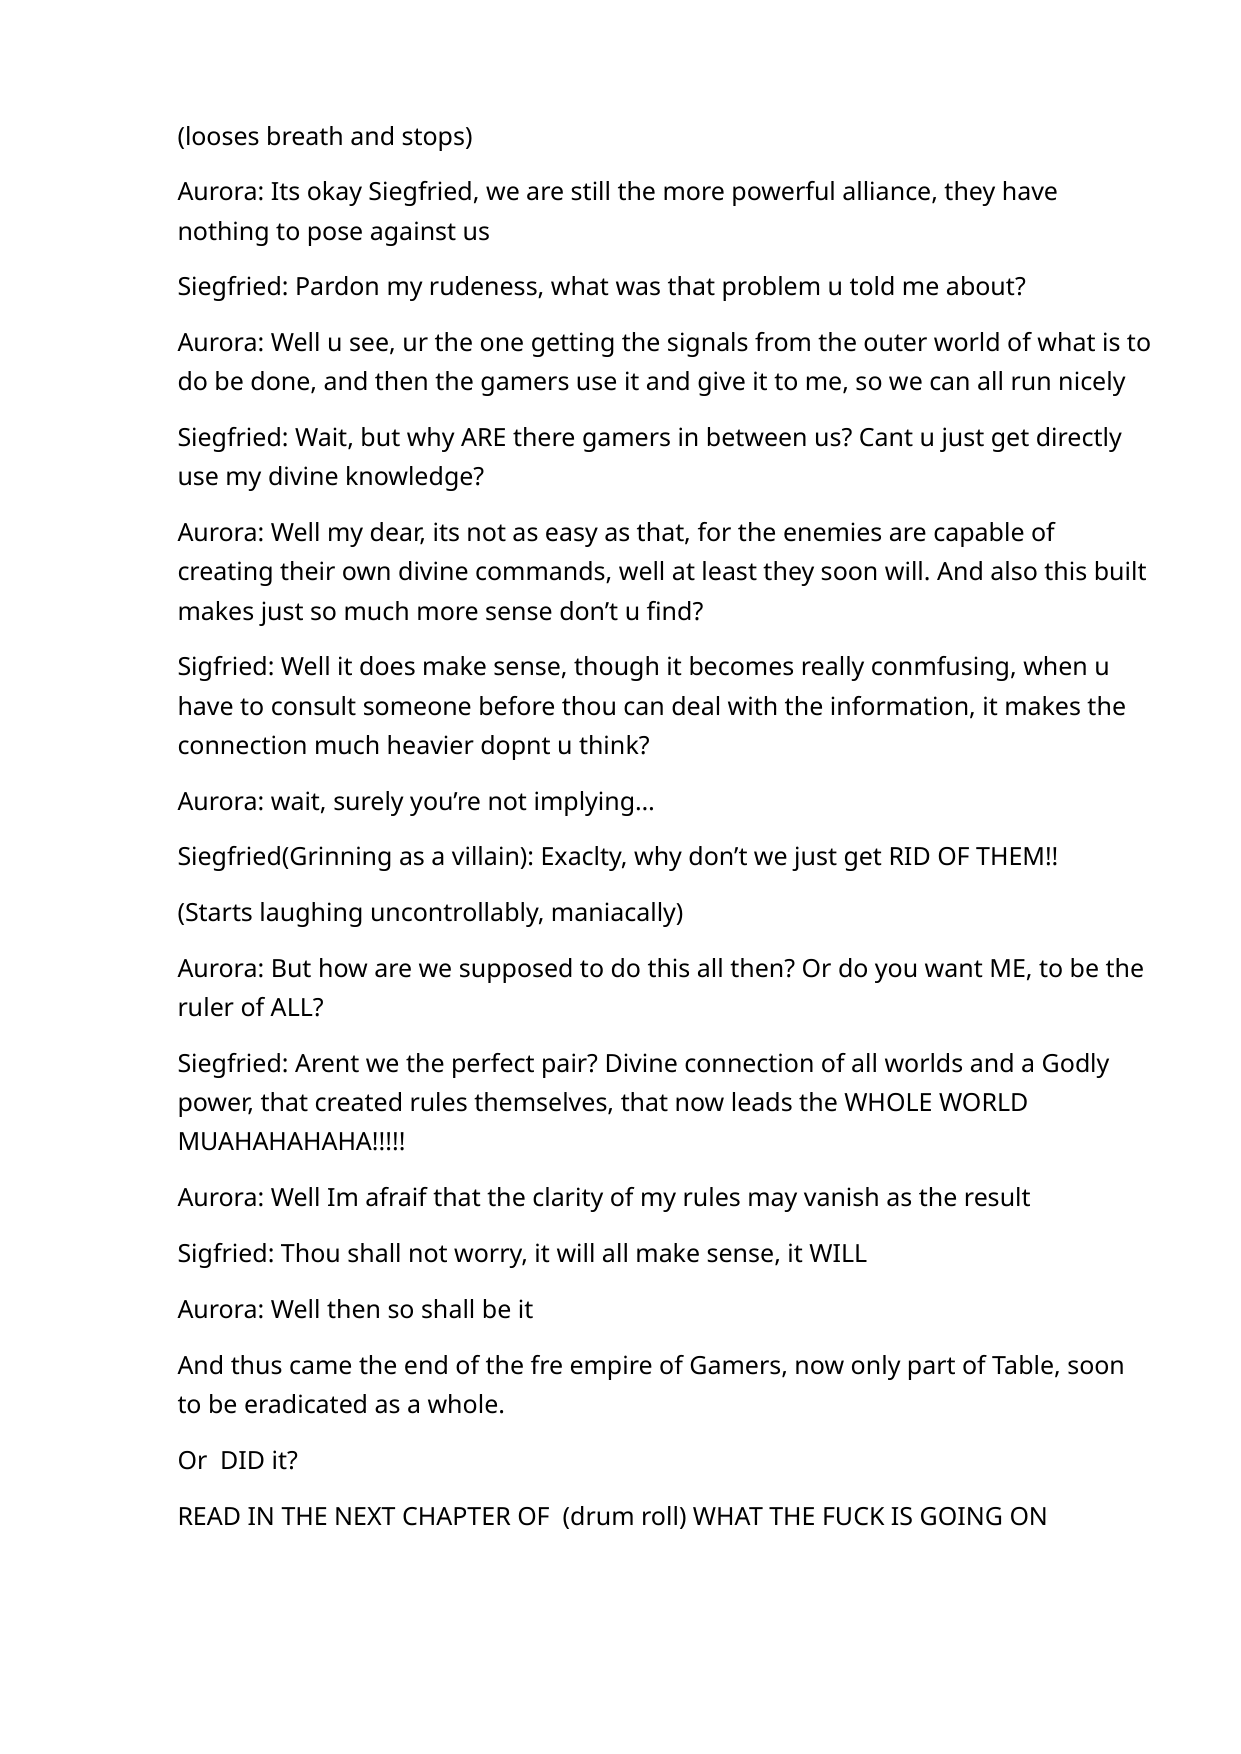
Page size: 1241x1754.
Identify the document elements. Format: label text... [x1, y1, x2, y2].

text Aurora: But how are we supposed to do this all then? Or do you want ME, to be the ruler of ALL? [177, 951, 1152, 1024]
text Aurora: Its okay Siegfried, we are still the more powerful alliance, they have nothing to pose against us [177, 174, 1152, 247]
text (looses breath and stops) [177, 118, 1152, 152]
text READ IN THE NEXT CHAPTER OF (drum roll) WHAT THE FUCK IS GOING ON [177, 1498, 1152, 1532]
text Aurora: wait, surely you’re not implying… [177, 783, 1152, 817]
text Siegfried: Arent we the perfect pair? Divine connection of all worlds and a Godly power, that created rules themselves, that now leads the WHOLE WORLD MUAHAHAHAHA!!!!! [177, 1046, 1152, 1158]
text Aurora: Well Im afraif that the clarity of my rules may vanish as the result [177, 1180, 1152, 1214]
text And thus came the end of the fre empire of Gamers, now only part of Table, soon to be eradicated as a whole. [177, 1347, 1152, 1421]
text (Starts laughing uncontrollably, maniacally) [177, 895, 1152, 929]
text Aurora: Well u see, ur the one getting the signals from the outer world of what is to do be done, and then the gamers use it and give it to me, so we can all run nicely [177, 325, 1152, 398]
text Siegfried(Grinning as a villain): Exaclty, why don’t we just get RID OF THEM!! [177, 839, 1152, 873]
text Sigfried: Thou shall not worry, it will all make sense, it WILL [177, 1236, 1152, 1270]
text Siegfried: Wait, but why ARE there gamers in between us? Cant u just get directly use my divine knowledge? [177, 420, 1152, 493]
text Siegfried: Pardon my rudeness, what was that problem u told me about? [177, 269, 1152, 303]
text Aurora: Well my dear, its not as easy as that, for the enemies are capable of creating their own divine commands, well at least they soon will. And also this built makes just so much more sense don’t u find? [177, 515, 1152, 627]
text Sigfried: Well it does make sense, though it becomes really conmfusing, when u have to consult someone before thou can deal with the information, it makes the connection much heavier dopnt u think? [177, 649, 1152, 761]
text Aurora: Well then so shall be it [177, 1291, 1152, 1326]
text Or DID it? [177, 1442, 1152, 1476]
